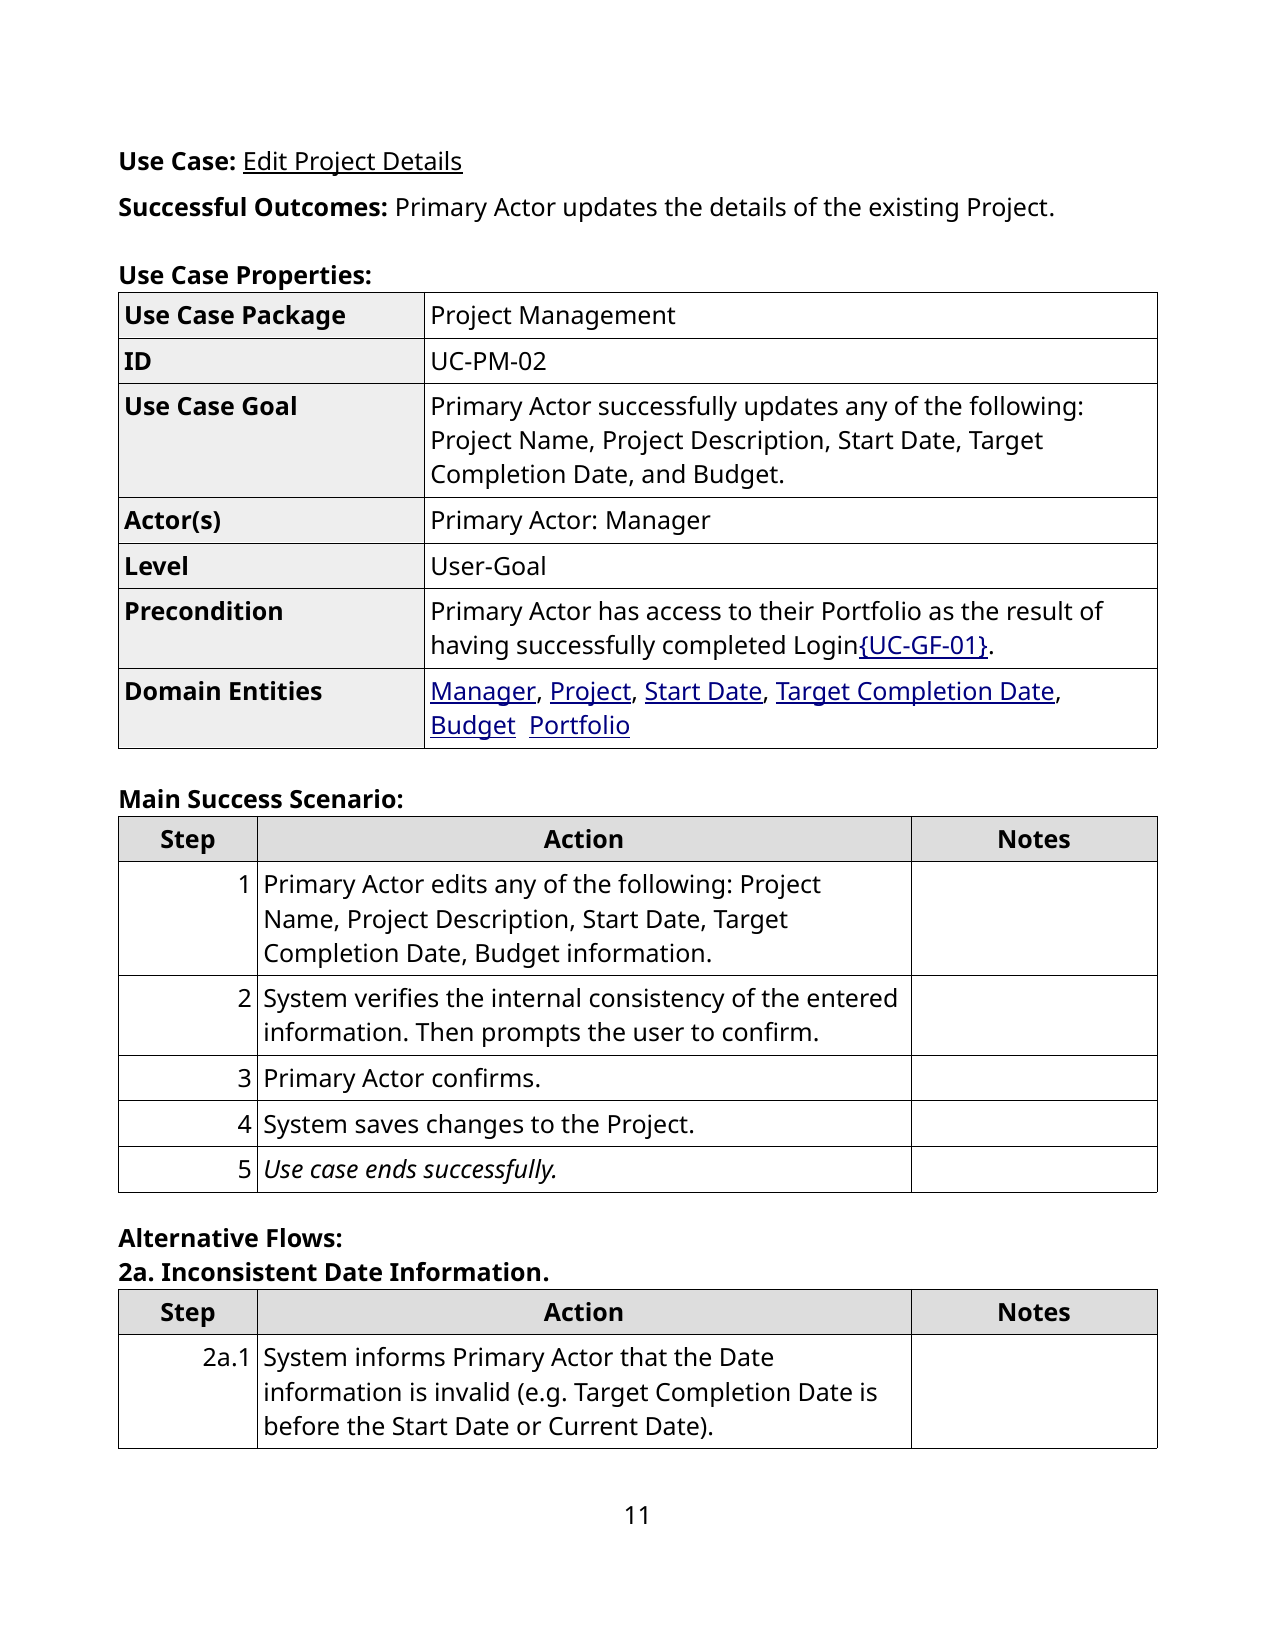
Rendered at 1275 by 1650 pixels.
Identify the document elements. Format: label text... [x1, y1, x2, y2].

table_cell System saves changes to the Project. [258, 1101, 911, 1146]
table_cell 2 [119, 976, 257, 1055]
table_header Step [119, 1290, 257, 1334]
table_cell 4 [119, 1101, 257, 1146]
text Main Success Scenario: [118, 782, 1157, 816]
table_cell System informs Primary Actor that the Date information is invalid (e.g. Target Completion Date is before the Start Date or Current Date). [258, 1335, 911, 1448]
table_cell Domain Entities [119, 669, 424, 747]
table_cell 5 [119, 1147, 257, 1192]
table_cell [912, 862, 1157, 975]
table_header Action [258, 817, 911, 861]
table_cell 1 [119, 862, 257, 975]
table_cell [912, 1147, 1157, 1192]
table_cell [912, 1056, 1157, 1100]
table_cell Level [119, 544, 424, 588]
text Use Case Properties: [118, 258, 1157, 292]
table_header Notes [912, 1290, 1157, 1334]
table_cell [912, 1101, 1157, 1146]
table_cell 3 [119, 1056, 257, 1100]
table_cell System verifies the internal consistency of the entered information. Then prompts the user to confirm. [258, 976, 911, 1055]
table_header Use Case Package [119, 293, 424, 337]
text Successful Outcomes: Primary Actor updates the details of the existing Project. [118, 190, 1157, 224]
table_header Notes [912, 817, 1157, 861]
table_header Step [119, 817, 257, 861]
table_header Action [258, 1290, 911, 1334]
table_cell Use case ends successfully. [258, 1147, 911, 1192]
table_cell Primary Actor: Manager [425, 498, 1157, 542]
table_cell [912, 976, 1157, 1055]
text Alternative Flows: [118, 1221, 1157, 1254]
table_cell UC-PM-02 [425, 339, 1157, 383]
table_cell ID [119, 339, 424, 383]
table_cell Primary Actor has access to their Portfolio as the result of having successfully completed Login{UC-GF-01}. [425, 589, 1157, 668]
table_cell 2a.1 [119, 1335, 257, 1448]
table_cell [912, 1335, 1157, 1448]
subtitle Use Case: Edit Project Details [118, 143, 1157, 177]
table_cell Primary Actor confirms. [258, 1056, 911, 1100]
table_cell User-Goal [425, 544, 1157, 588]
table_header Project Management [425, 293, 1157, 337]
table_cell Primary Actor successfully updates any of the following: Project Name, Project Description, Start Date, Target Completion Date, and Budget. [425, 384, 1157, 497]
table_cell Primary Actor edits any of the following: Project Name, Project Description, Start Date, Target Completion Date, Budget information. [258, 862, 911, 975]
table_cell Use Case Goal [119, 384, 424, 497]
table_cell Manager, Project, Start Date, Target Completion Date, Budget Portfolio [425, 669, 1157, 747]
table_cell Actor(s) [119, 498, 424, 542]
text 2a. Inconsistent Date Information. [118, 1254, 1157, 1289]
table_cell Precondition [119, 589, 424, 668]
